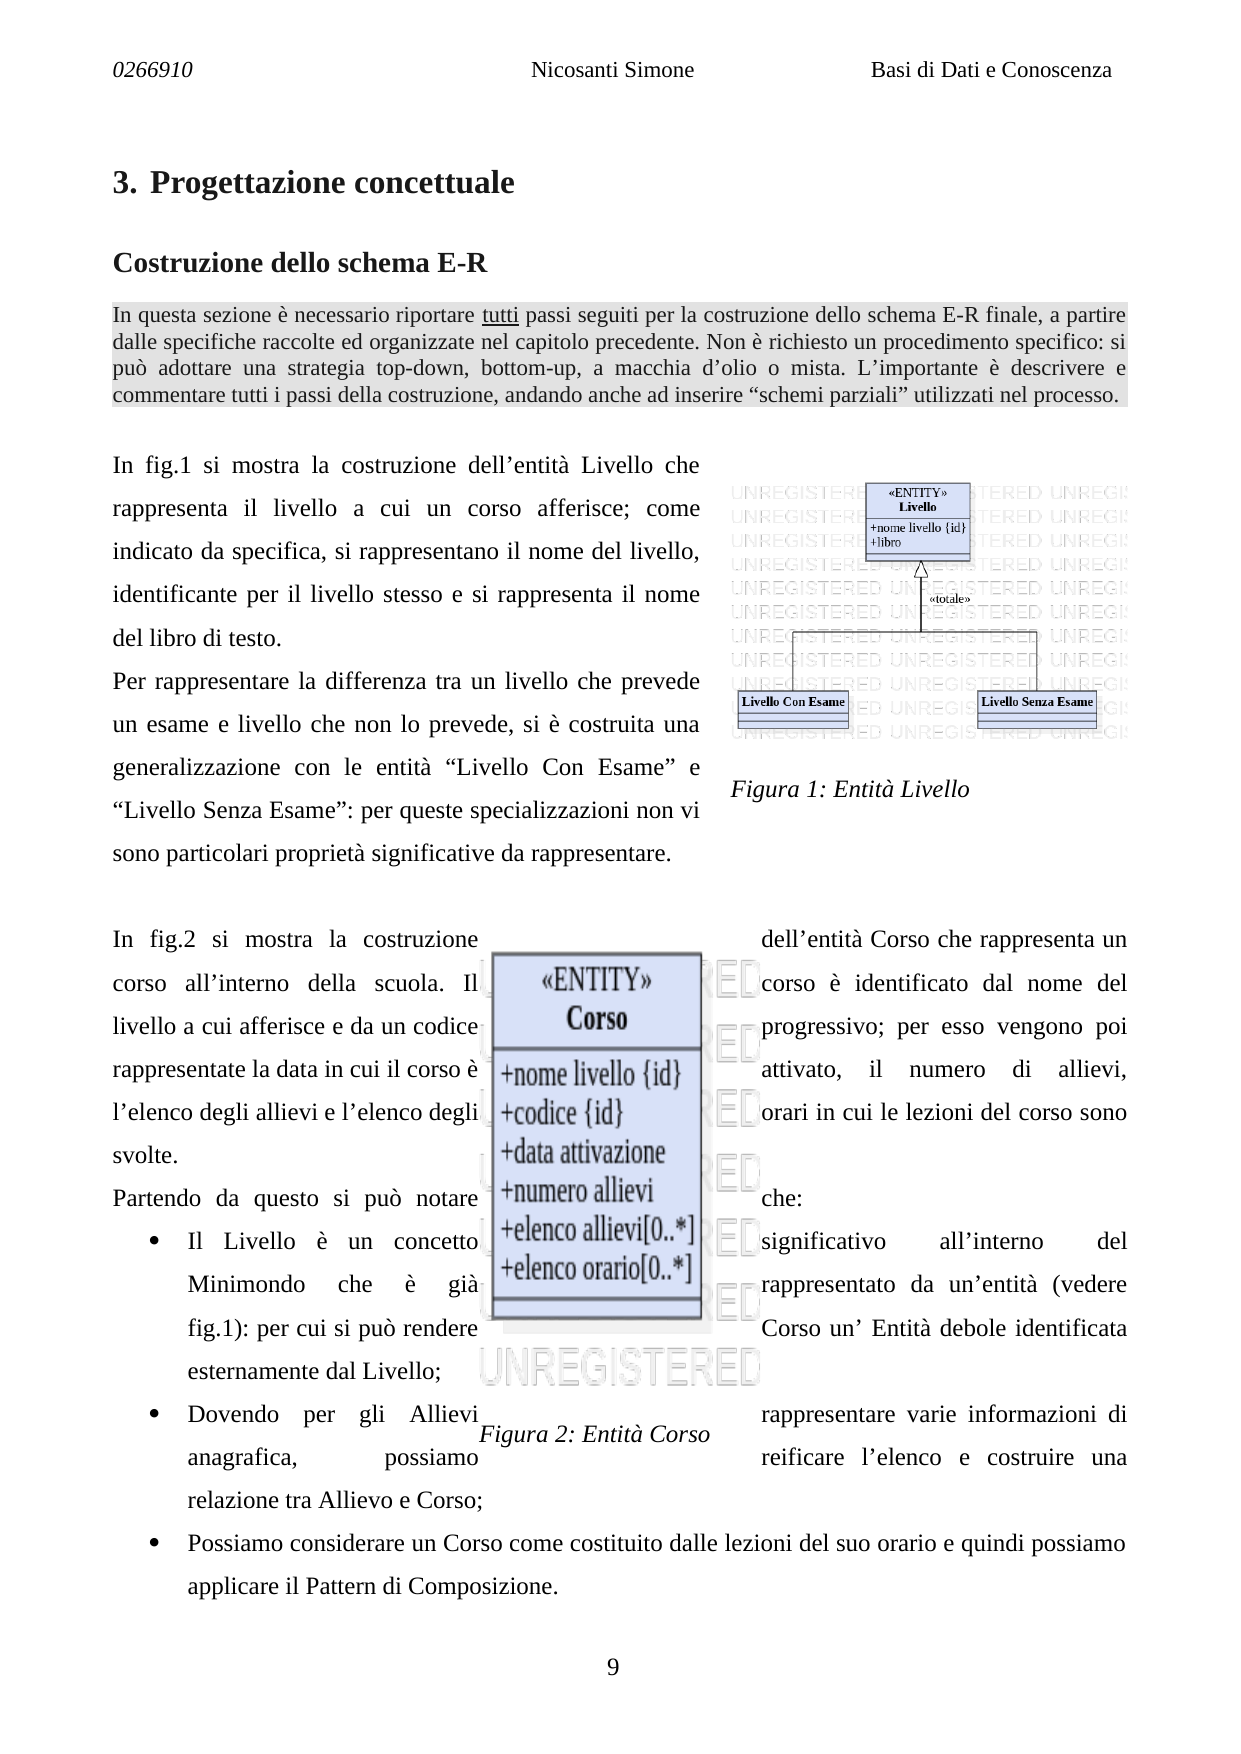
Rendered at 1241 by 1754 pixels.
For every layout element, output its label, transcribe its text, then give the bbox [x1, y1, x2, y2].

list Il Livello è un concetto significativo all’interno del Minimondo che è già rappresentato da un’entità (vedere fig.1): per cui si può rendere Corso un’ Entità debole identificata esternamente dal Livello; [150, 1226, 1128, 1384]
picture [478, 1212, 761, 1226]
list Dovendo per gli Allievi rappresentare varie informazioni di anagrafica, possiamo reificare l’elenco e costruire una relazione tra Allievo e Corso; [150, 1399, 1128, 1514]
text Figura 1: Entità Livello [730, 760, 1128, 803]
text Partendo da questo si può notare che: [112, 1183, 1128, 1212]
text In fig.1 si mostra la costruzione dell’entità Livello che rappresenta il livello a cui un corso afferisce; come indicato da specifica, si rappresentano il nome del livello, identificante per il livello stesso e si rappresenta il nome del libro di testo. [112, 450, 1128, 651]
text Per rappresentare la differenza tra un livello che prevede un esame e livello che non lo prevede, si è costruita una generalizzazione con le entità “Livello Con Esame” e “Livello Senza Esame”: per queste specializzazioni non vi sono particolari proprietà significative da rappresentare. [112, 666, 1128, 867]
picture [478, 1169, 761, 1183]
list Possiamo considerare un Corso come costituito dalle lezioni del suo orario e quindi possiamo applicare il Pattern di Composizione. [150, 1528, 1128, 1600]
text In fig.2 si mostra la costruzione dell’entità Corso che rappresenta un corso all’interno della scuola. Il corso è identificato dal nome del livello a cui afferisce e da un codice progressivo; per esso vengono poi rappresentate la data in cui il corso è attivato, il numero di allievi, l’elenco degli allievi e l’elenco degli orari in cui le lezioni del corso sono svolte. [112, 924, 1128, 1169]
picture [730, 475, 1128, 760]
text In questa sezione è necessario riportare tutti passi seguiti per la costruzione dello schema E-R finale, a partire dalle specifiche raccolte ed organizzate nel capitolo precedente. Non è richiesto un procedimento specifico: si può adottare una strategia top-down, bottom-up, a macchia d’olio o mista. L’importante è descrivere e commentare tutti i passi della costruzione, andando anche ad inserire “schemi parziali” utilizzati nel processo. [112, 302, 1128, 407]
subtitle Progettazione concettuale [112, 162, 1128, 201]
subtitle Costruzione dello schema E-R [112, 245, 1128, 278]
picture [478, 1384, 761, 1399]
